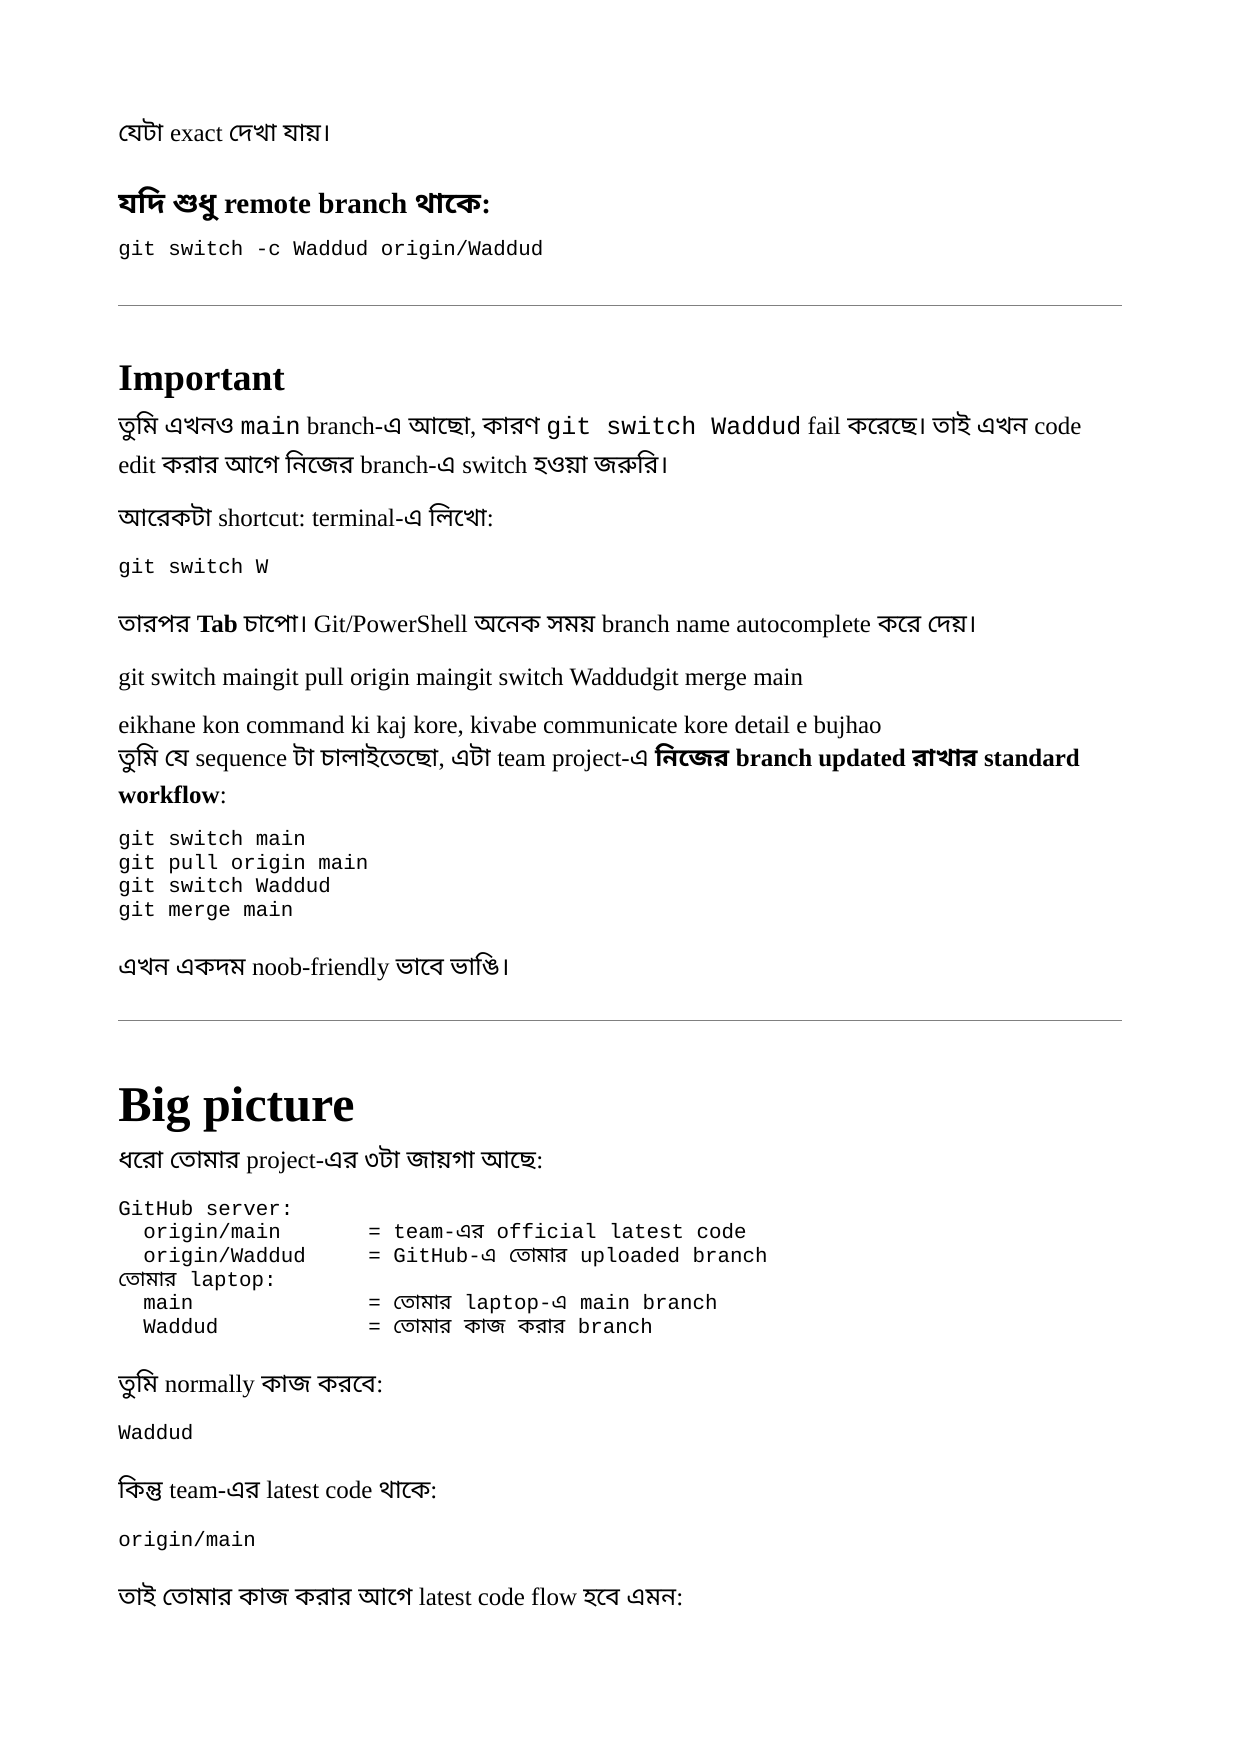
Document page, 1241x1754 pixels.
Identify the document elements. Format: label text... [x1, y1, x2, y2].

text origin/main [118, 1528, 1122, 1552]
text origin/main = team-এর official latest code [118, 1221, 1122, 1245]
text git merge main [118, 899, 1122, 923]
text তোমার laptop: [118, 1269, 1122, 1292]
text তারপর Tab চাপো। Git/PowerShell অনেক সময় branch name autocomplete করে দেয়। [118, 609, 1122, 643]
text git switch main [118, 828, 1122, 852]
text git pull origin main [118, 852, 1122, 876]
text তাই তোমার কাজ করার আগে latest code flow হবে এমন: [118, 1582, 1122, 1615]
text ধরো তোমার project-এর ৩টা জায়গা আছে: [118, 1145, 1122, 1178]
text কিন্তু team-এর latest code থাকে: [118, 1475, 1122, 1509]
text git switch -c Waddud origin/Waddud [118, 237, 1122, 261]
subtitle যদি শুধু remote branch থাকে: [118, 186, 1122, 225]
text origin/Waddud = GitHub-এ তোমার uploaded branch [118, 1245, 1122, 1269]
text eikhane kon command ki kaj kore, kivabe communicate kore detail e bujhao [118, 710, 1122, 738]
text তুমি এখনও main branch-এ আছো, কারণ git switch Waddud fail করেছে। তাই এখন code edit করার আগে নিজের branch-এ switch হওয়া জরুরি। [118, 411, 1122, 483]
text যেটা exact দেখা যায়। [118, 118, 1122, 152]
text তুমি যে sequence টা চালাইতেছো, এটা team project-এ নিজের branch updated রাখার standard workflow: [118, 743, 1122, 809]
text আরেকটা shortcut: terminal-এ লিখো: [118, 503, 1122, 536]
text main = তোমার laptop-এ main branch [118, 1292, 1122, 1316]
subtitle Big picture [118, 1075, 1122, 1132]
text GitHub server: [118, 1198, 1122, 1221]
text git switch Waddud [118, 876, 1122, 899]
text Waddud = তোমার কাজ করার branch [118, 1316, 1122, 1340]
text git switch maingit pull origin maingit switch Waddudgit merge main [118, 662, 1122, 691]
text তুমি normally কাজ করবে: [118, 1369, 1122, 1403]
text git switch W [118, 556, 1122, 579]
subtitle Important [118, 356, 1122, 399]
text Waddud [118, 1422, 1122, 1446]
text এখন একদম noob-friendly ভাবে ভাঙি। [118, 952, 1122, 986]
